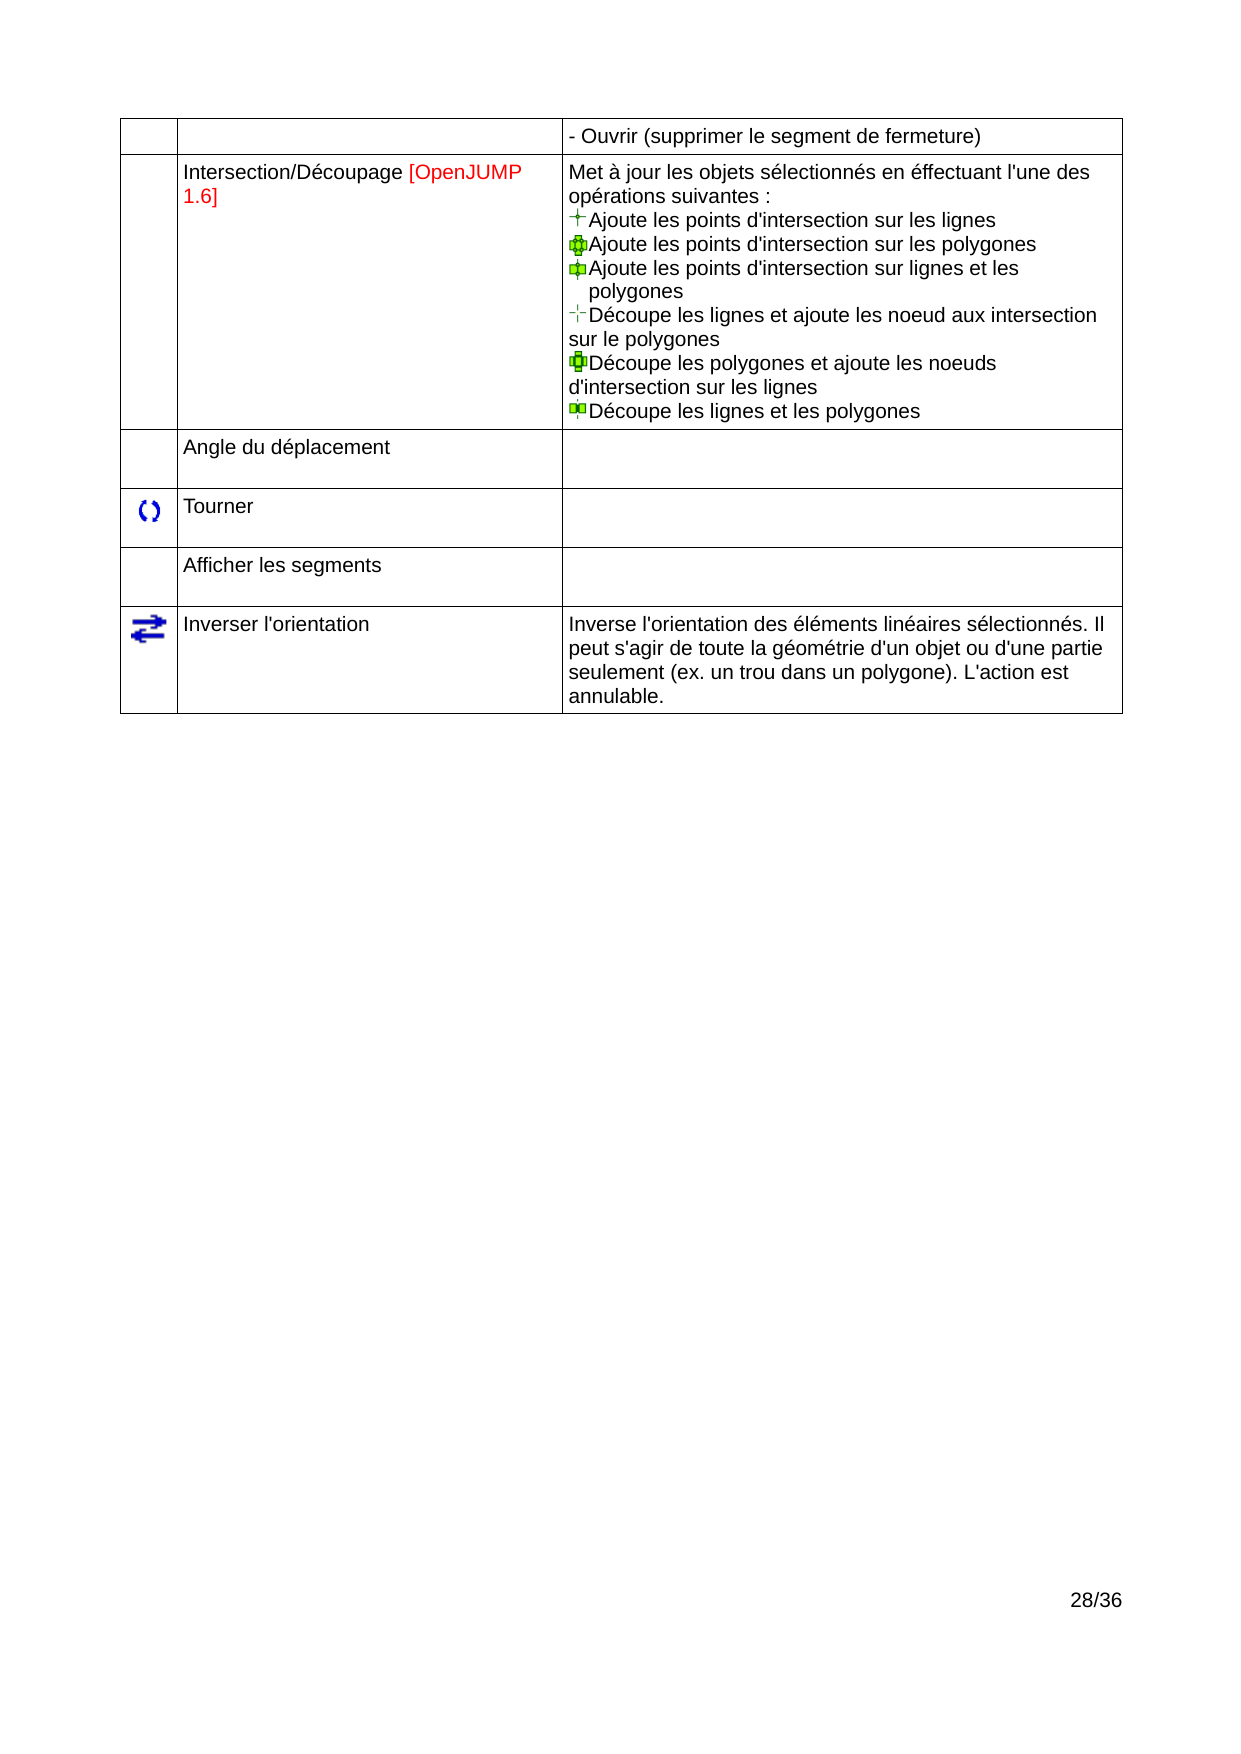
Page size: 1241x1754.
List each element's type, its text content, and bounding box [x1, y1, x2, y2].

table_cell [121, 548, 177, 606]
table_cell Met à jour les objets sélectionnés en éffectuant l'une des opérations suivantes : [563, 155, 1122, 207]
table_cell Inverser l'orientation [178, 607, 562, 713]
table_cell polygones Découpe les lignes et ajoute les noeud aux intersection sur le polygones Découpe les polygones et ajoute les noeuds d'intersection sur les lignes Découpe les lignes et les polygones [563, 280, 1122, 429]
picture [568, 235, 589, 256]
picture [568, 259, 589, 280]
picture [568, 399, 589, 419]
table_cell [563, 489, 1122, 547]
picture [131, 493, 167, 529]
table_cell [563, 430, 1122, 488]
table_cell [121, 607, 177, 713]
table_cell Ajoute les points d'intersection sur lignes et les [589, 260, 1122, 279]
table_cell [121, 430, 177, 488]
table_cell Afficher les segments [178, 548, 562, 606]
picture [568, 351, 589, 372]
table_cell - Ouvrir (supprimer le segment de fermeture) [563, 119, 1122, 154]
table_cell [121, 155, 177, 429]
table_cell [178, 119, 562, 154]
table_cell [563, 548, 1122, 606]
picture [568, 303, 589, 324]
table_cell Angle du déplacement [178, 430, 562, 488]
table_cell Ajoute les points d'intersection sur les lignes [589, 208, 1122, 227]
table_cell Inverse l'orientation des éléments linéaires sélectionnés. Il peut s'agir de toute la géométrie d'un objet ou d'une partie seulement (ex. un trou dans un polygone). L'action est annulable. [563, 607, 1122, 713]
picture [131, 611, 167, 648]
table_cell [121, 489, 177, 547]
table_cell Tourner [178, 489, 562, 547]
table_cell Ajoute les points d'intersection sur les polygones [563, 228, 1122, 259]
table_cell [121, 119, 177, 154]
table_cell Intersection/Découpage [OpenJUMP 1.6] [178, 155, 562, 429]
picture [568, 207, 589, 228]
